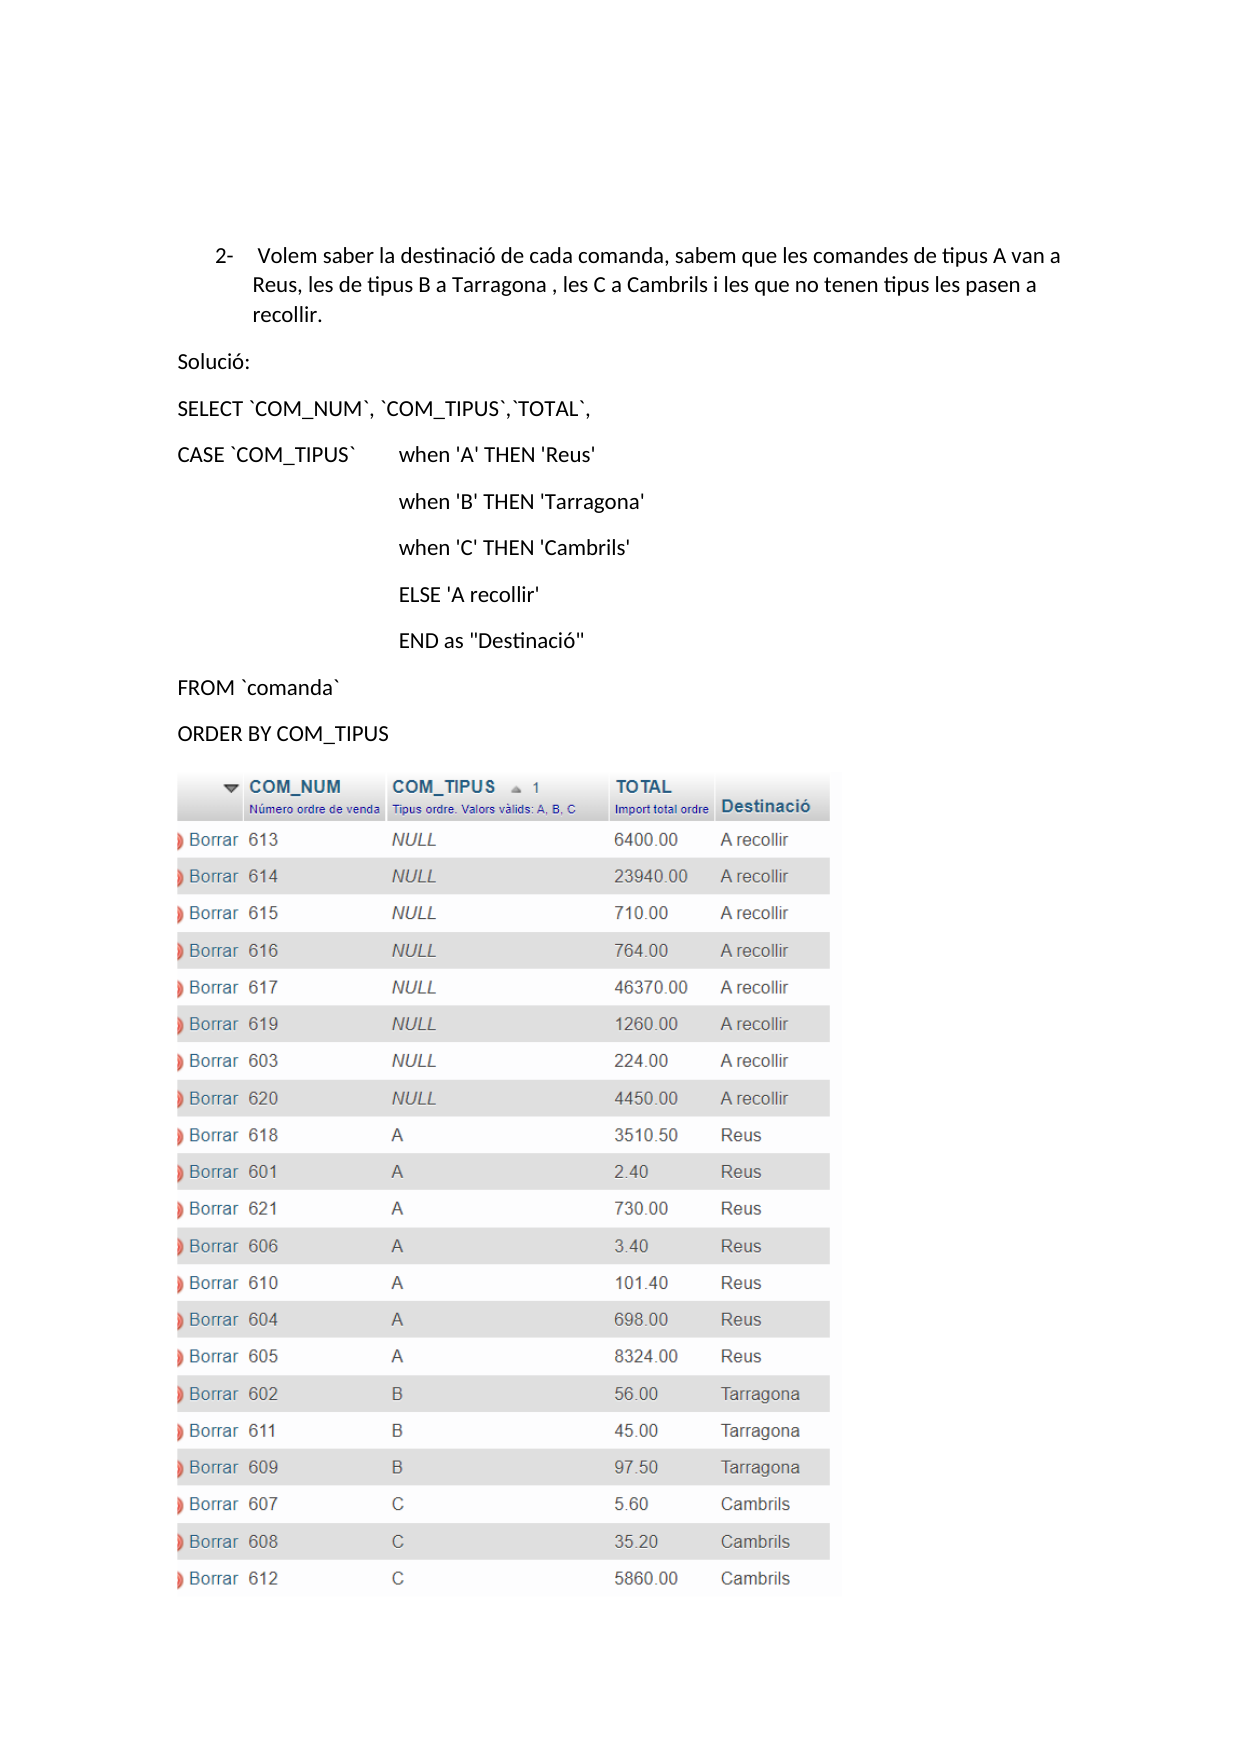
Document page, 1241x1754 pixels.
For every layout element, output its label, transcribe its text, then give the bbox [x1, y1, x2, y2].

text ELSE 'A recollir' [177, 580, 1063, 608]
text CASE `COM_TIPUS` when 'A' THEN 'Reus' [177, 440, 1063, 468]
text ORDER BY COM_TIPUS [177, 719, 1063, 748]
text when 'B' THEN 'Tarragona' [325, 487, 1063, 515]
list Volem saber la destinació de cada comanda, sabem que les comandes de tipus A van a Reus, les de tipus B a Tarragona , les C a Cambrils i les que no tenen tipus les pasen a recollir. [215, 241, 1063, 328]
text SELECT `COM_NUM`, `COM_TIPUS`,`TOTAL`, [177, 394, 1063, 422]
text END as "Destinació" [177, 626, 1063, 654]
text when 'C' THEN 'Cambrils' [177, 533, 1063, 561]
text Solució: [177, 347, 1063, 375]
text FROM `comanda` [177, 673, 1063, 701]
